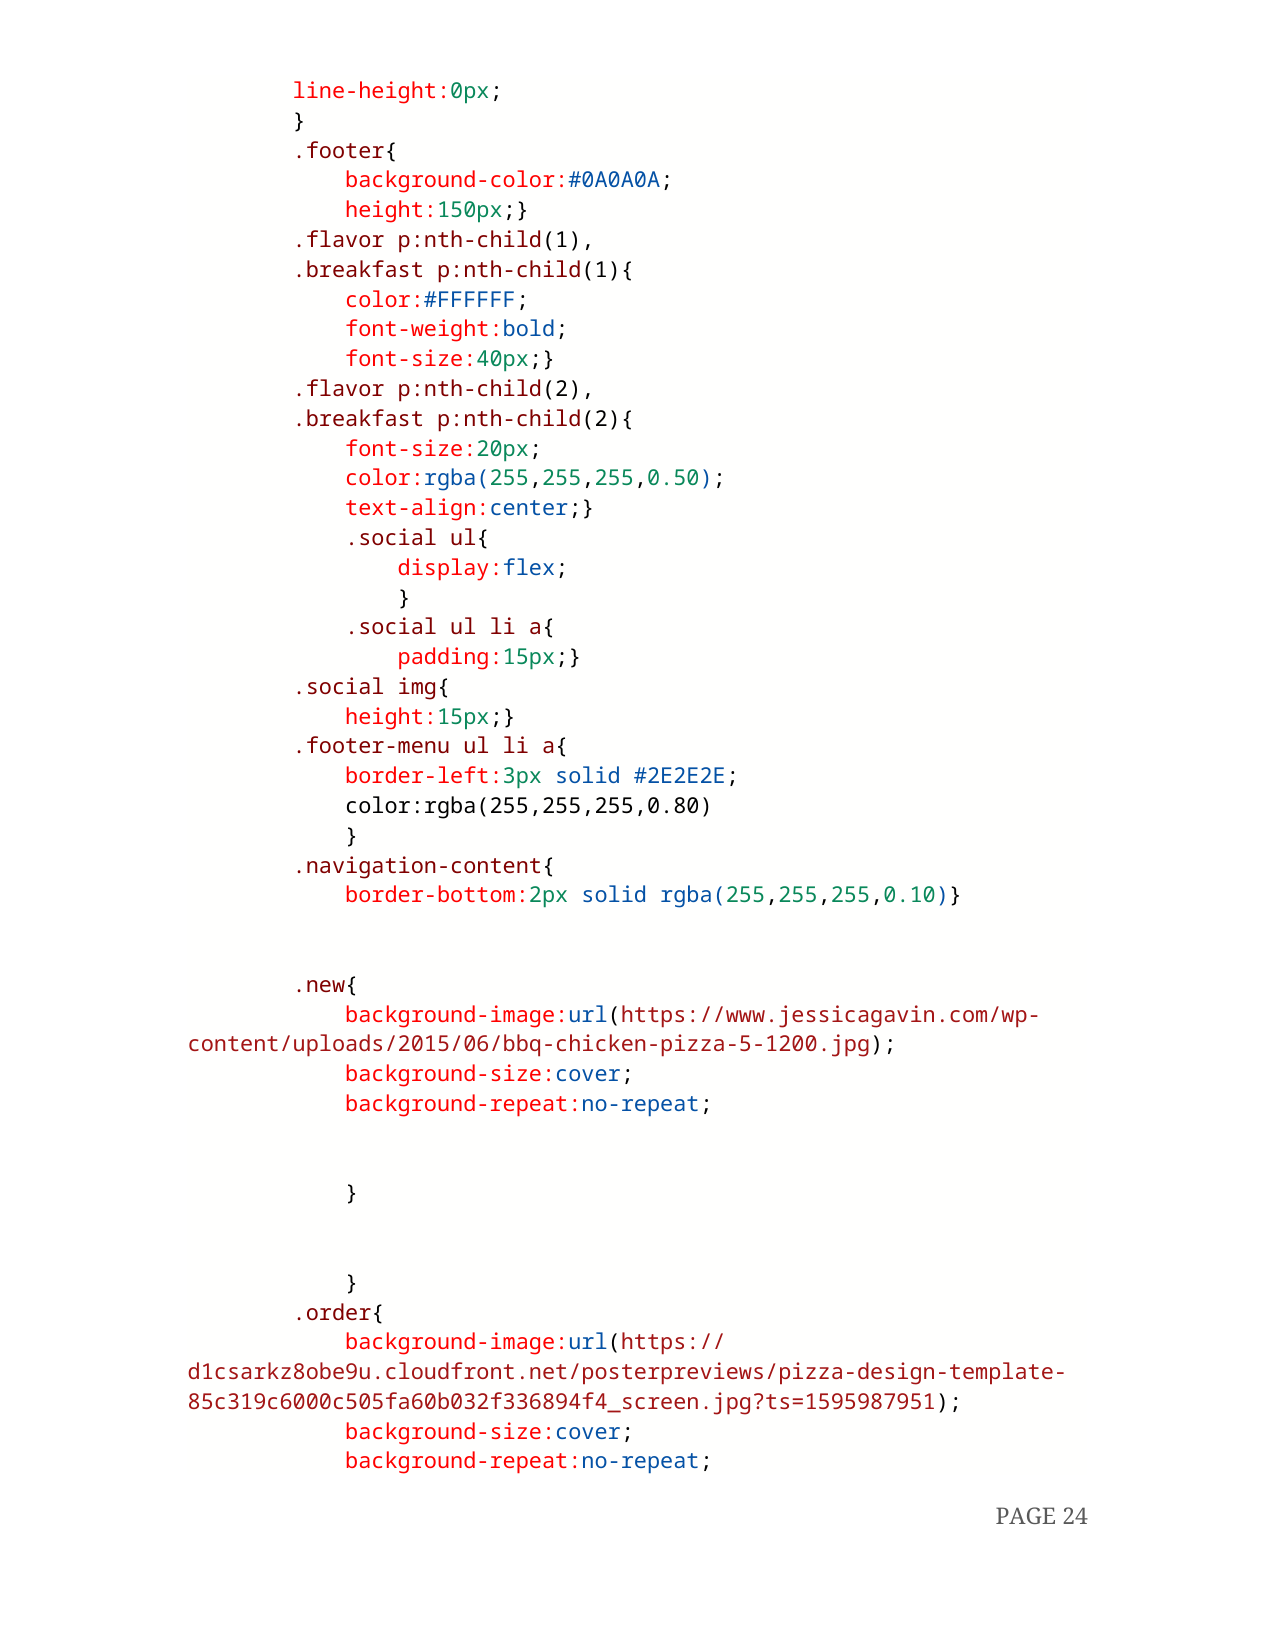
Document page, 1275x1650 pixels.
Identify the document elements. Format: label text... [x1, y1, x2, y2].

text .social img{ [187, 671, 1087, 701]
text } [187, 105, 1087, 134]
text .new{ [187, 969, 1087, 998]
text background-repeat:no-repeat; [187, 1445, 1087, 1475]
text border-bottom:2px solid rgba(255,255,255,0.10)} [187, 879, 1087, 909]
text display:flex; [187, 552, 1087, 581]
text .order{ [187, 1296, 1087, 1326]
text background-color:#0A0A0A; [187, 164, 1087, 194]
text border-left:3px solid #2E2E2E; [187, 760, 1087, 790]
text background-size:cover; [187, 1416, 1087, 1445]
text .social ul{ [187, 522, 1087, 552]
text padding:15px;} [187, 641, 1087, 671]
text .social ul li a{ [187, 611, 1087, 641]
text } [187, 820, 1087, 849]
text .flavor p:nth-child(2), [187, 373, 1087, 403]
text height:150px;} [187, 194, 1087, 224]
text } [187, 1267, 1087, 1296]
text .navigation-content{ [187, 849, 1087, 879]
text background-image:url(https://www.jessicagavin.com/wp-content/uploads/2015/06/bbq-chicken-pizza-5-1200.jpg); [187, 998, 1087, 1058]
text font-weight:bold; [187, 313, 1087, 343]
text color:rgba(255,255,255,0.50); [187, 462, 1087, 492]
text .flavor p:nth-child(1), [187, 224, 1087, 254]
text .breakfast p:nth-child(1){ [187, 254, 1087, 283]
text background-repeat:no-repeat; [187, 1088, 1087, 1118]
text } [187, 1177, 1087, 1207]
text .footer-menu ul li a{ [187, 730, 1087, 760]
text background-size:cover; [187, 1058, 1087, 1088]
text .breakfast p:nth-child(2){ [187, 403, 1087, 432]
text } [187, 581, 1087, 611]
text font-size:20px; [187, 432, 1087, 462]
text color:rgba(255,255,255,0.80) [187, 790, 1087, 820]
text text-align:center;} [187, 492, 1087, 522]
text color:#FFFFFF; [187, 283, 1087, 313]
text line-height:0px; [187, 75, 1087, 105]
text .footer{ [187, 134, 1087, 164]
text font-size:40px;} [187, 343, 1087, 373]
text background-image:url(https://d1csarkz8obe9u.cloudfront.net/posterpreviews/pizza-design-template-85c319c6000c505fa60b032f336894f4_screen.jpg?ts=1595987951); [187, 1326, 1087, 1416]
text height:15px;} [187, 701, 1087, 730]
